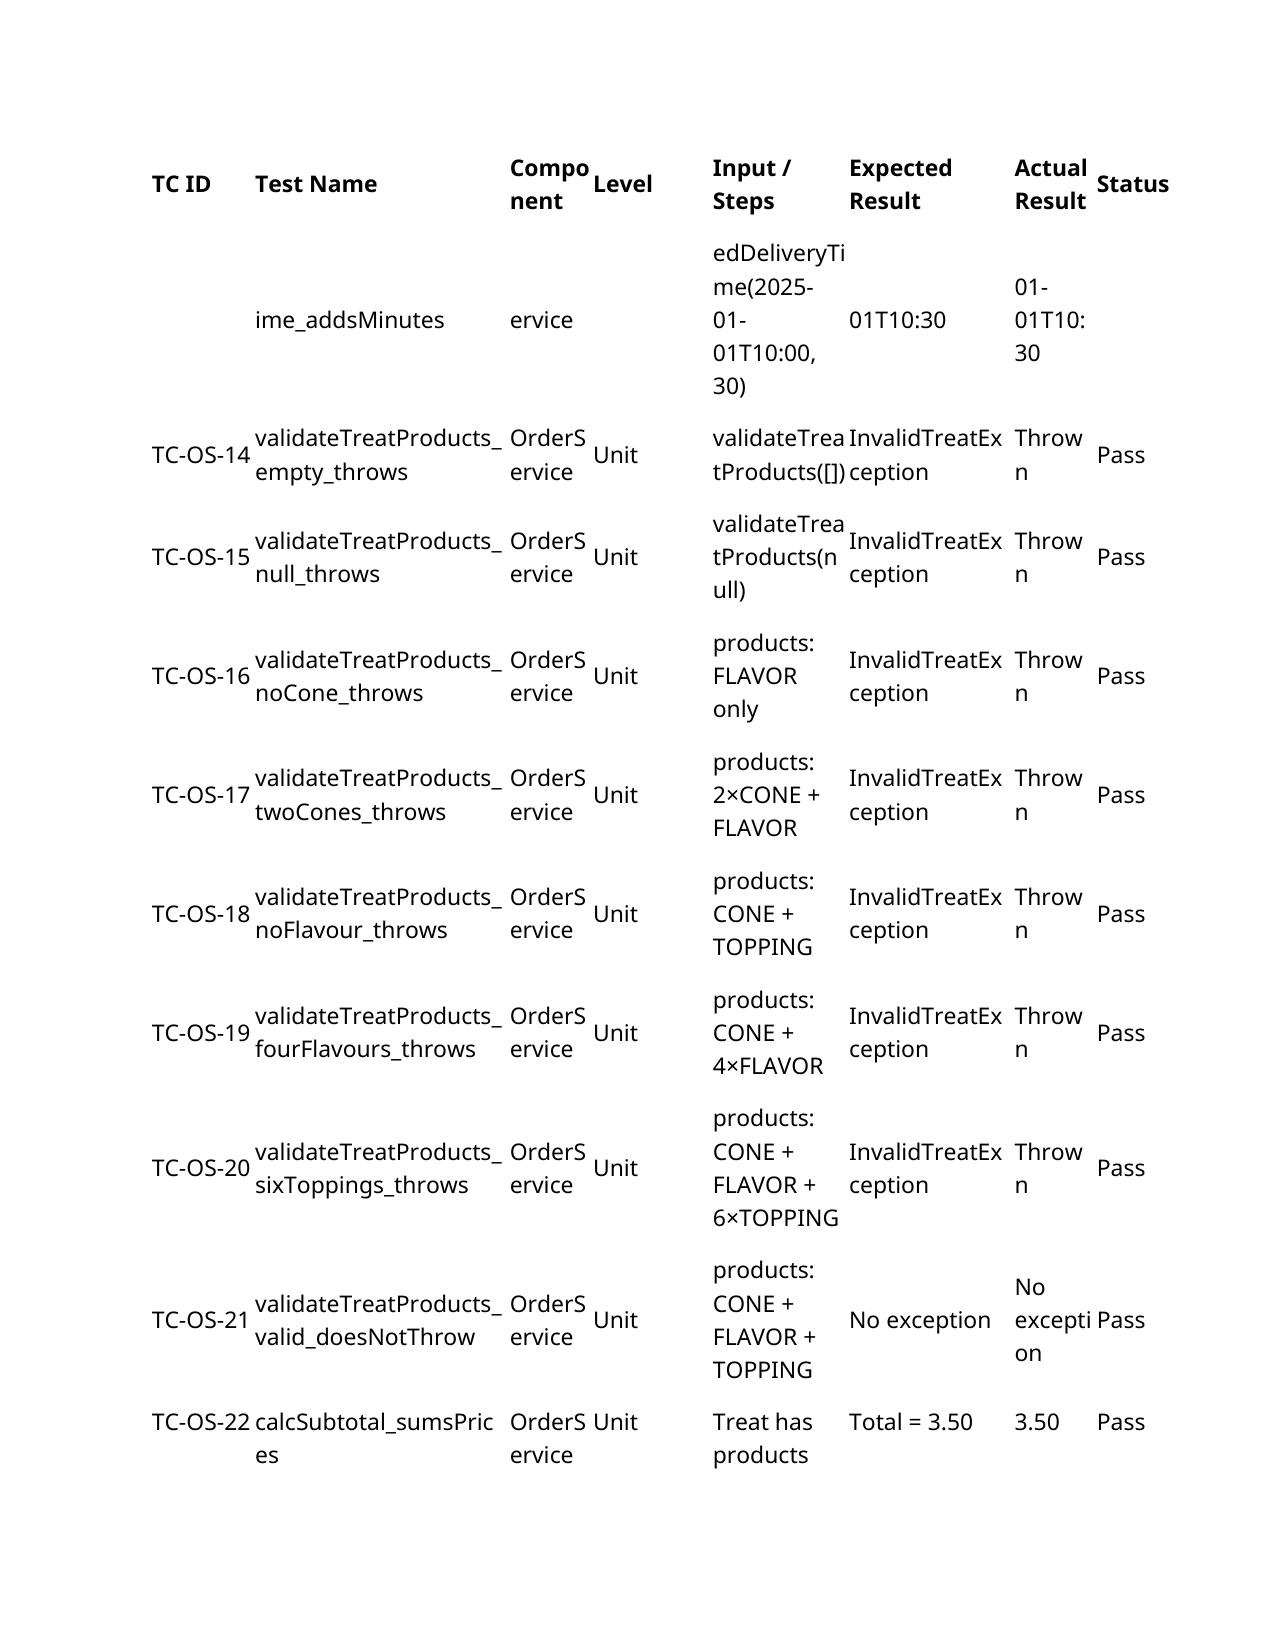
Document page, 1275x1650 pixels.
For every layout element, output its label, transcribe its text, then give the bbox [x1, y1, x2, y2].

table_cell OrderService [508, 1405, 591, 1491]
table_cell OrderService [508, 421, 591, 507]
table_cell edDeliveryTime(2025-01-01T10:00, 30) [711, 236, 847, 421]
table_cell Thrown [1013, 982, 1095, 1101]
table_cell Thrown [1013, 744, 1095, 863]
table_header Actual Result [1013, 150, 1095, 236]
table_cell Pass [1095, 1101, 1198, 1253]
table_cell TC-OS-20 [150, 1101, 253, 1253]
table_cell OrderService [508, 863, 591, 982]
table_cell No exception [1013, 1253, 1095, 1405]
table_cell OrderService [508, 625, 591, 744]
table_cell Pass [1095, 625, 1198, 744]
table_header Component [508, 150, 591, 236]
table_cell products: CONE + 4×FLAVOR [711, 982, 847, 1101]
table_cell validateTreatProducts_sixToppings_throws [254, 1101, 508, 1253]
table_cell ervice [508, 236, 591, 421]
table_cell [591, 236, 711, 421]
table_cell Thrown [1013, 507, 1095, 625]
table_cell Pass [1095, 744, 1198, 863]
table_cell Unit [591, 1101, 711, 1253]
table_cell validateTreatProducts_noCone_throws [254, 625, 508, 744]
table_cell Unit [591, 744, 711, 863]
table_cell Thrown [1013, 421, 1095, 507]
table_cell Unit [591, 507, 711, 625]
table_cell Pass [1095, 863, 1198, 982]
table_cell TC-OS-21 [150, 1253, 253, 1405]
table_cell Pass [1095, 421, 1198, 507]
table_cell validateTreatProducts_noFlavour_throws [254, 863, 508, 982]
table_cell ime_addsMinutes [254, 236, 508, 421]
table_cell OrderService [508, 507, 591, 625]
table_cell TC-OS-17 [150, 744, 253, 863]
table_cell products: CONE + FLAVOR + TOPPING [711, 1253, 847, 1405]
table_cell TC-OS-18 [150, 863, 253, 982]
table_cell Thrown [1013, 1101, 1095, 1253]
table_header Status [1095, 150, 1198, 236]
table_cell products: CONE + TOPPING [711, 863, 847, 982]
table_cell validateTreatProducts_fourFlavours_throws [254, 982, 508, 1101]
table_cell validateTreatProducts_valid_doesNotThrow [254, 1253, 508, 1405]
table_cell TC-OS-22 [150, 1405, 253, 1491]
table_cell InvalidTreatException [848, 421, 1013, 507]
table_cell 3.50 [1013, 1405, 1095, 1491]
table_cell InvalidTreatException [848, 982, 1013, 1101]
table_cell validateTreatProducts(null) [711, 507, 847, 625]
table_cell Unit [591, 1405, 711, 1491]
table_cell TC-OS-14 [150, 421, 253, 507]
table_header Expected Result [848, 150, 1013, 236]
table_cell InvalidTreatException [848, 863, 1013, 982]
table_cell Pass [1095, 1405, 1198, 1491]
table_cell Unit [591, 625, 711, 744]
table_cell validateTreatProducts([]) [711, 421, 847, 507]
table_cell Unit [591, 1253, 711, 1405]
table_cell OrderService [508, 982, 591, 1101]
table_cell validateTreatProducts_null_throws [254, 507, 508, 625]
table_cell Pass [1095, 982, 1198, 1101]
table_cell InvalidTreatException [848, 744, 1013, 863]
table_cell TC-OS-16 [150, 625, 253, 744]
table_cell Treat has products [711, 1405, 847, 1491]
table_cell OrderService [508, 744, 591, 863]
table_cell products: CONE + FLAVOR + 6×TOPPING [711, 1101, 847, 1253]
table_cell [1095, 236, 1198, 421]
table_cell 01-01T10:30 [1013, 236, 1095, 421]
table_cell 01T10:30 [848, 236, 1013, 421]
table_cell OrderService [508, 1101, 591, 1253]
table_cell Thrown [1013, 863, 1095, 982]
table_cell Pass [1095, 507, 1198, 625]
table_header Test Name [254, 150, 508, 236]
table_cell InvalidTreatException [848, 625, 1013, 744]
table_header Input / Steps [711, 150, 847, 236]
table_cell Unit [591, 982, 711, 1101]
table_cell Pass [1095, 1253, 1198, 1405]
table_cell validateTreatProducts_empty_throws [254, 421, 508, 507]
table_cell InvalidTreatException [848, 507, 1013, 625]
table_cell Unit [591, 421, 711, 507]
table_header TC ID [150, 150, 253, 236]
table_cell validateTreatProducts_twoCones_throws [254, 744, 508, 863]
table_cell Unit [591, 863, 711, 982]
table_cell Total = 3.50 [848, 1405, 1013, 1491]
table_cell TC-OS-15 [150, 507, 253, 625]
table_cell [150, 236, 253, 421]
table_cell Thrown [1013, 625, 1095, 744]
table_cell No exception [848, 1253, 1013, 1405]
table_cell OrderService [508, 1253, 591, 1405]
table_cell calcSubtotal_sumsPrices [254, 1405, 508, 1491]
table_cell products: 2×CONE + FLAVOR [711, 744, 847, 863]
table_cell InvalidTreatException [848, 1101, 1013, 1253]
table_header Level [591, 150, 711, 236]
table_cell products: FLAVOR only [711, 625, 847, 744]
table_cell TC-OS-19 [150, 982, 253, 1101]
